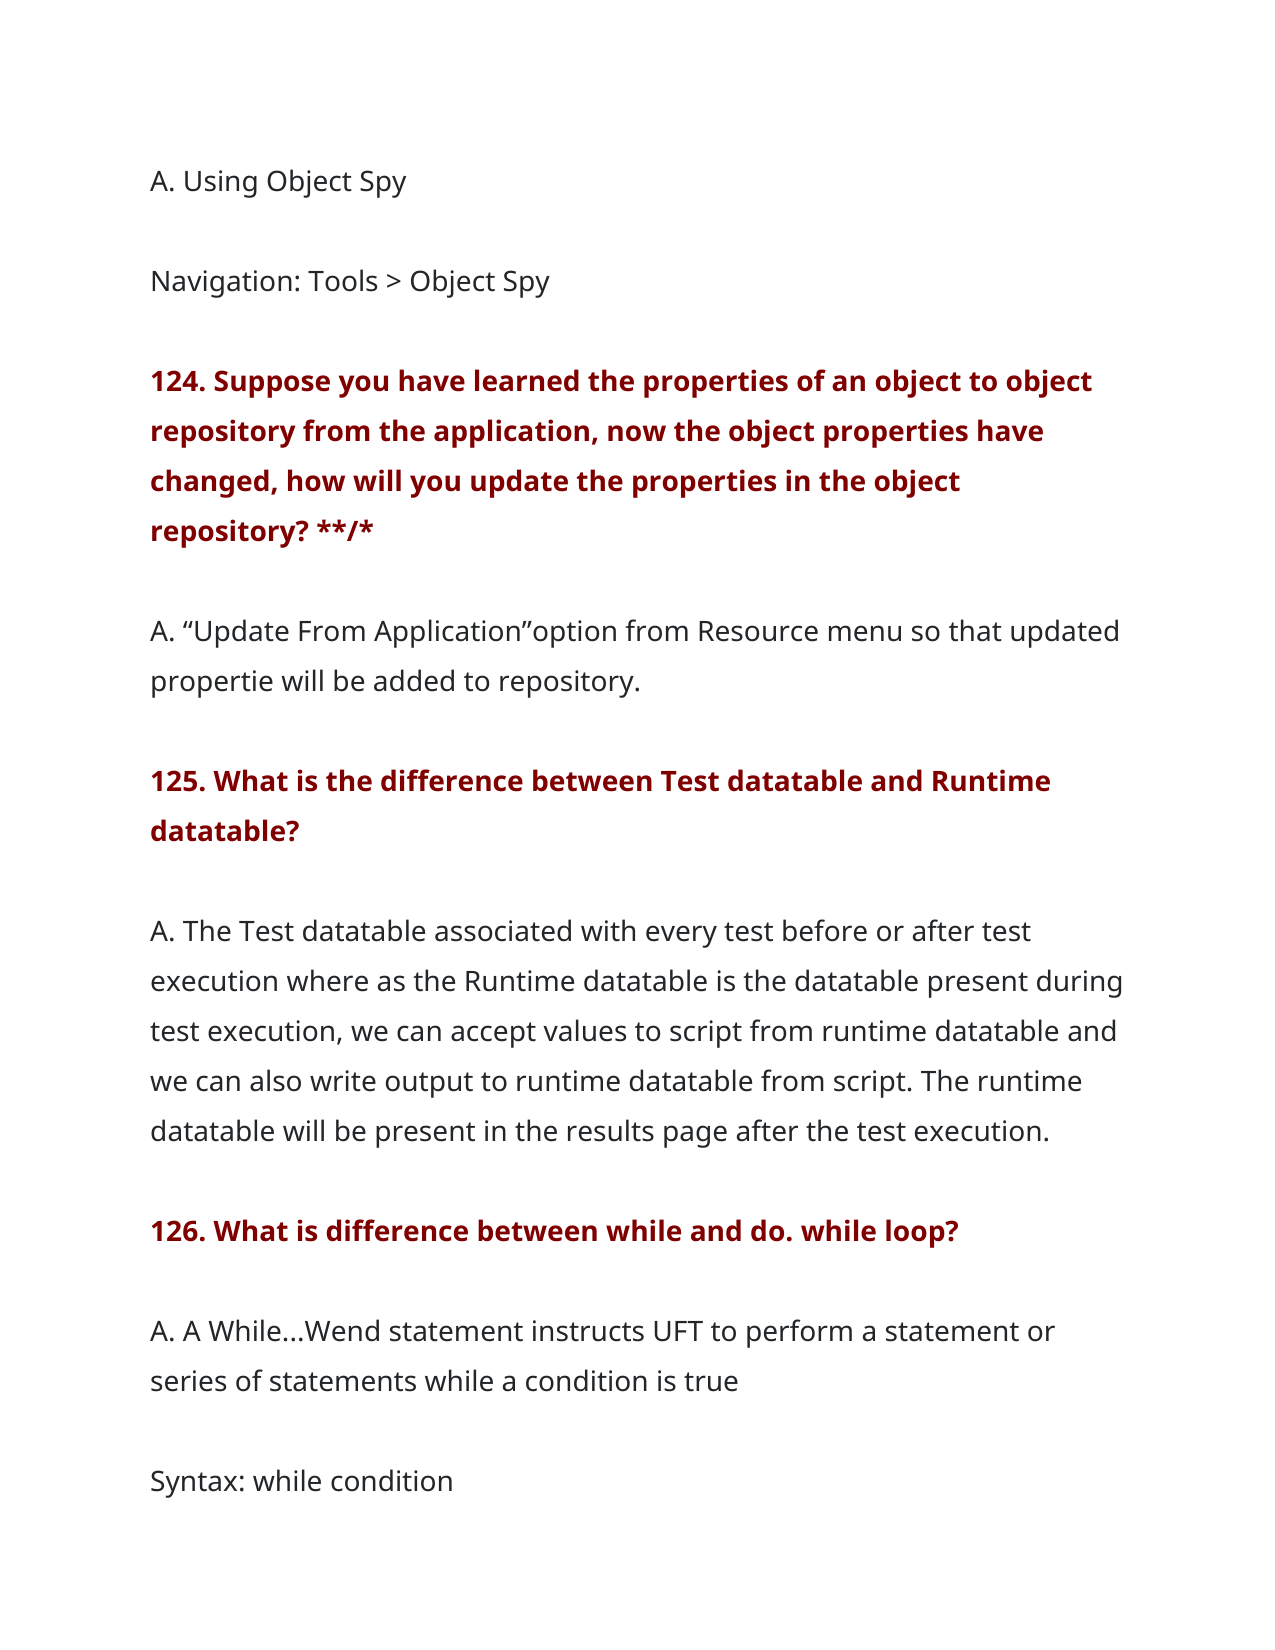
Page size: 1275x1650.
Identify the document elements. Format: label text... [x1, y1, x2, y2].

text Navigation: Tools > Object Spy [150, 250, 1125, 300]
text A. Using Object Spy [150, 150, 1125, 200]
text A. A While...Wend statement instructs UFT to perform a statement or series of statements while a condition is true [150, 1300, 1125, 1400]
text A. “Update From Application”option from Resource menu so that updated propertie will be added to repository. [150, 600, 1125, 700]
text Syntax: while condition [150, 1450, 1125, 1500]
text A. The Test datatable associated with every test before or after test execution where as the Runtime datatable is the datatable present during test execution, we can accept values to script from runtime datatable and we can also write output to runtime datatable from script. The runtime datatable will be present in the results page after the test execution. [150, 900, 1125, 1150]
text 124. Suppose you have learned the properties of an object to object repository from the application, now the object properties have changed, how will you update the properties in the object repository? **/* [150, 350, 1125, 550]
text 126. What is difference between while and do. while loop? [150, 1200, 1125, 1250]
text 125. What is the difference between Test datatable and Runtime datatable? [150, 750, 1125, 850]
